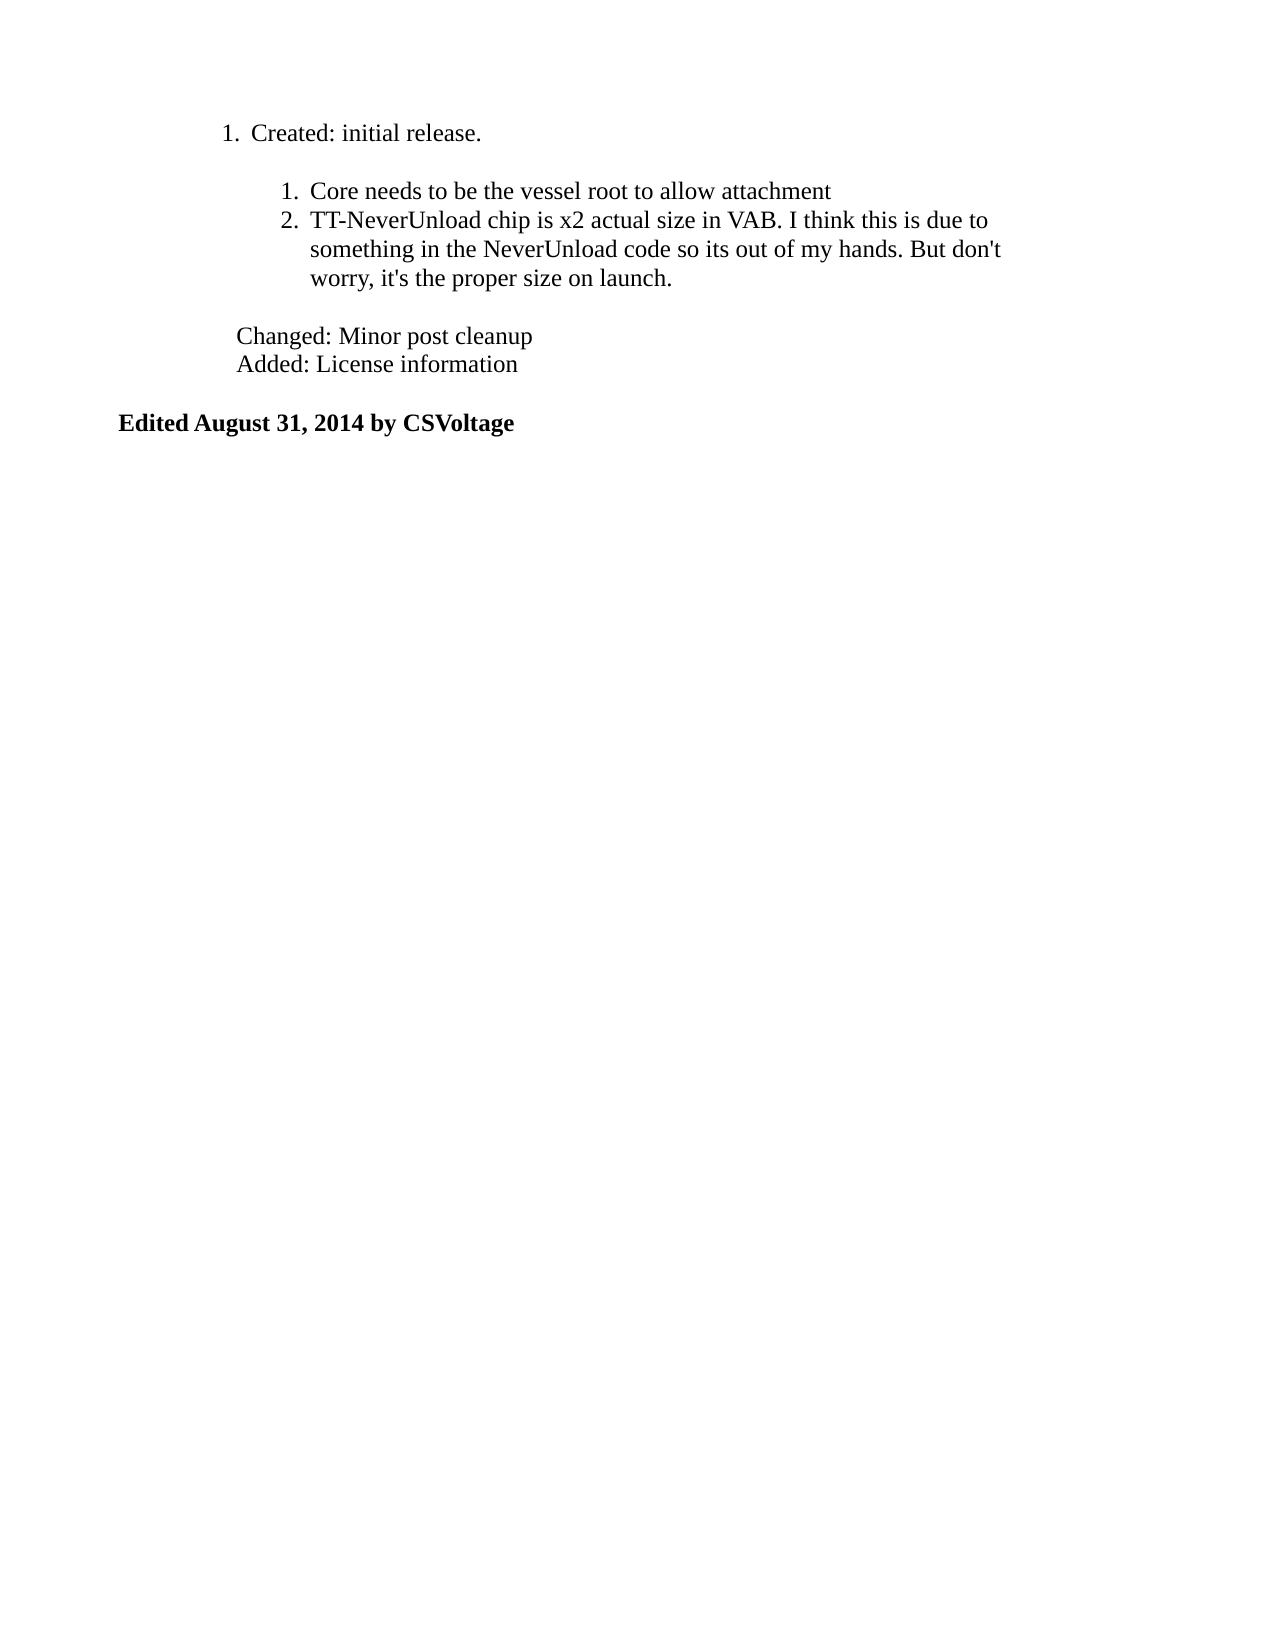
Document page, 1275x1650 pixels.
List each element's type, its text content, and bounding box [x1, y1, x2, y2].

list Created: initial release. [221, 118, 1098, 147]
list Core needs to be the vessel root to allow attachment [280, 176, 1039, 205]
list TT-NeverUnload chip is x2 actual size in VAB. I think this is due to something in the NeverUnload code so its out of my hands. But don't worry, it's the proper size on launch. [280, 205, 1039, 291]
text Edited August 31, 2014 by CSVoltage [118, 408, 1157, 437]
text Changed: Minor post cleanup Added: License information [236, 321, 1039, 378]
